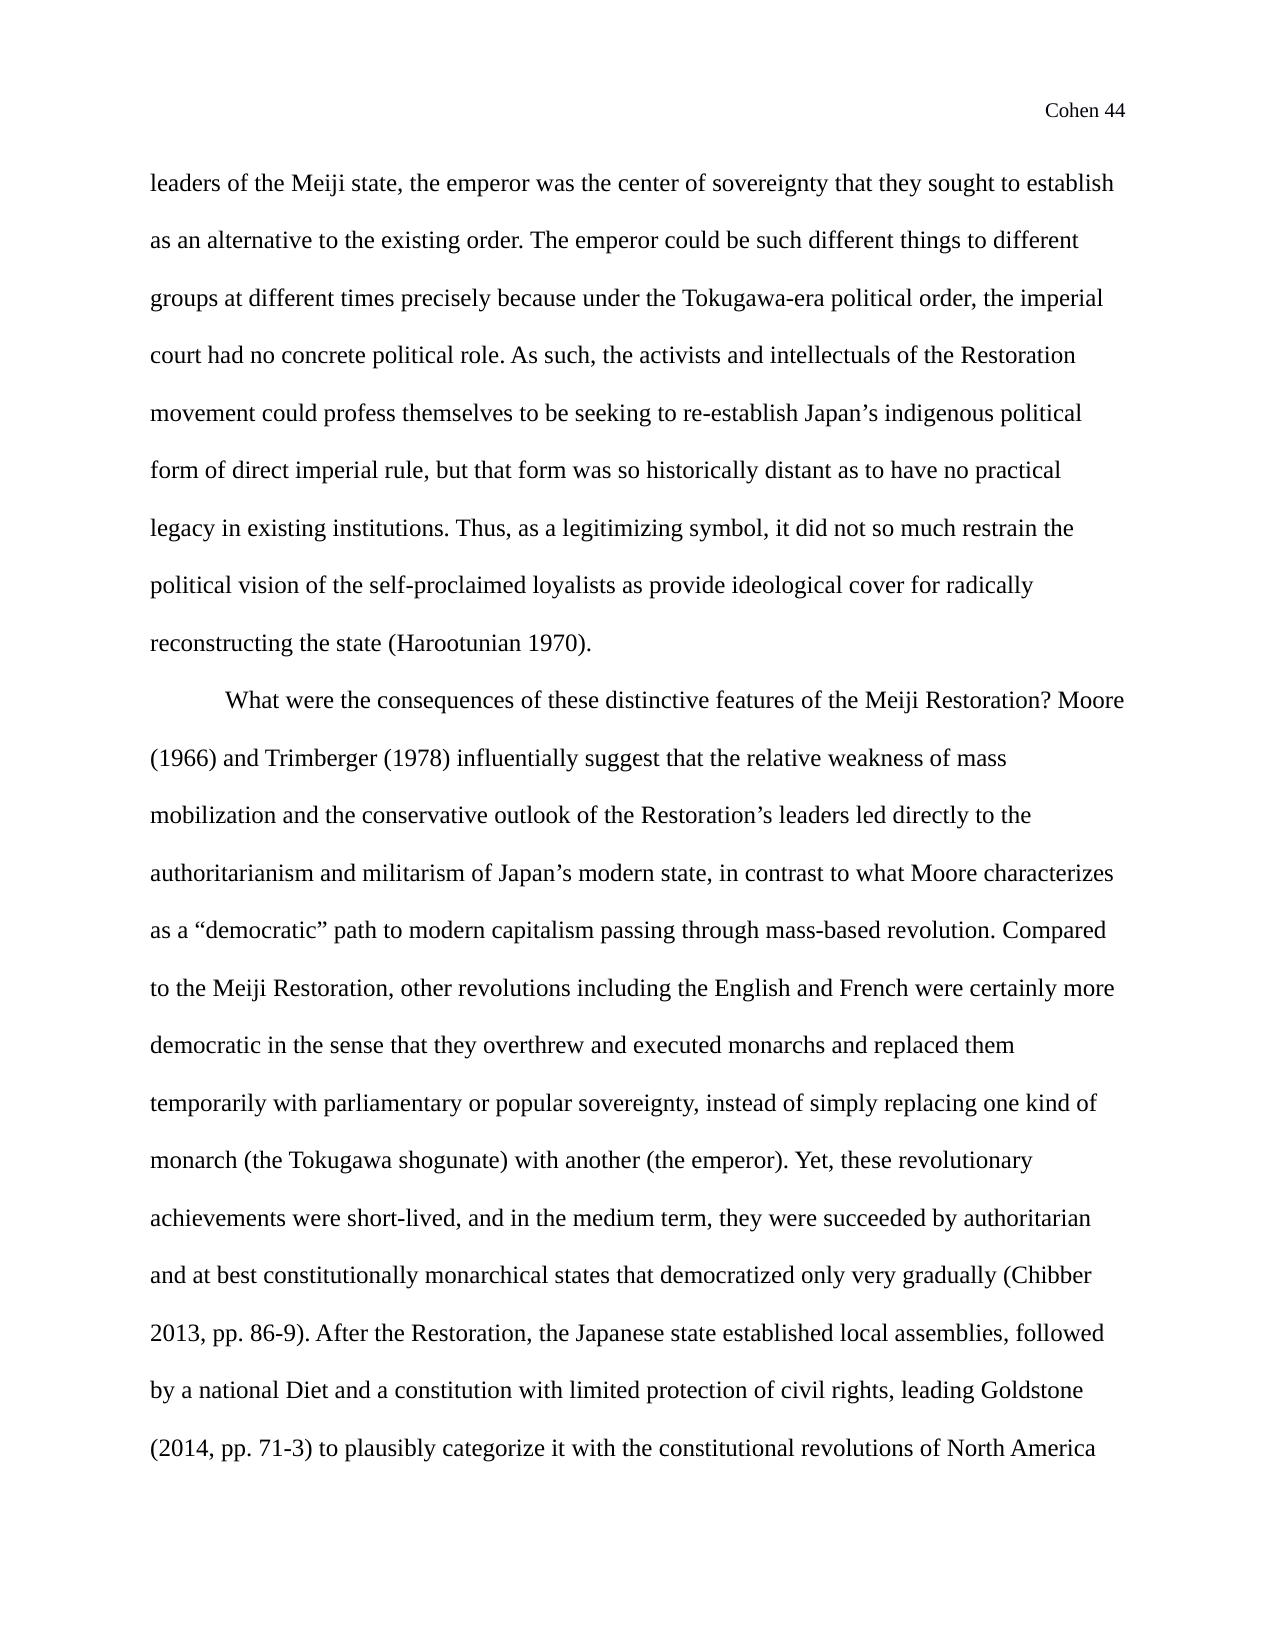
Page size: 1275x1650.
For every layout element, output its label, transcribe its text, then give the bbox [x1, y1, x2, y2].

text What were the consequences of these distinctive features of the Meiji Restoration? Moore (1966) and Trimberger (1978) influentially suggest that the relative weakness of mass mobilization and the conservative outlook of the Restoration’s leaders led directly to the authoritarianism and militarism of Japan’s modern state, in contrast to what Moore characterizes as a “democratic” path to modern capitalism passing through mass-based revolution. Compared to the Meiji Restoration, other revolutions including the English and French were certainly more democratic in the sense that they overthrew and executed monarchs and replaced them temporarily with parliamentary or popular sovereignty, instead of simply replacing one kind of monarch (the Tokugawa shogunate) with another (the emperor). Yet, these revolutionary achievements were short-lived, and in the medium term, they were succeeded by authoritarian and at best constitutionally monarchical states that democratized only very gradually (Chibber 2013, pp. 86-9). After the Restoration, the Japanese state established local assemblies, followed by a national Diet and a constitution with limited protection of civil rights, leading Goldstone (2014, pp. 71-3) to plausibly categorize it with the constitutional revolutions of North America [150, 686, 1125, 1462]
text leaders of the Meiji state, the emperor was the center of sovereignty that they sought to establish as an alternative to the existing order. The emperor could be such different things to different groups at different times precisely because under the Tokugawa-era political order, the imperial court had no concrete political role. As such, the activists and intellectuals of the Restoration movement could profess themselves to be seeking to re-establish Japan’s indigenous political form of direct imperial rule, but that form was so historically distant as to have no practical legacy in existing institutions. Thus, as a legitimizing symbol, it did not so much restrain the political vision of the self-proclaimed loyalists as provide ideological cover for radically reconstructing the state (Harootunian 1970). [150, 168, 1125, 657]
